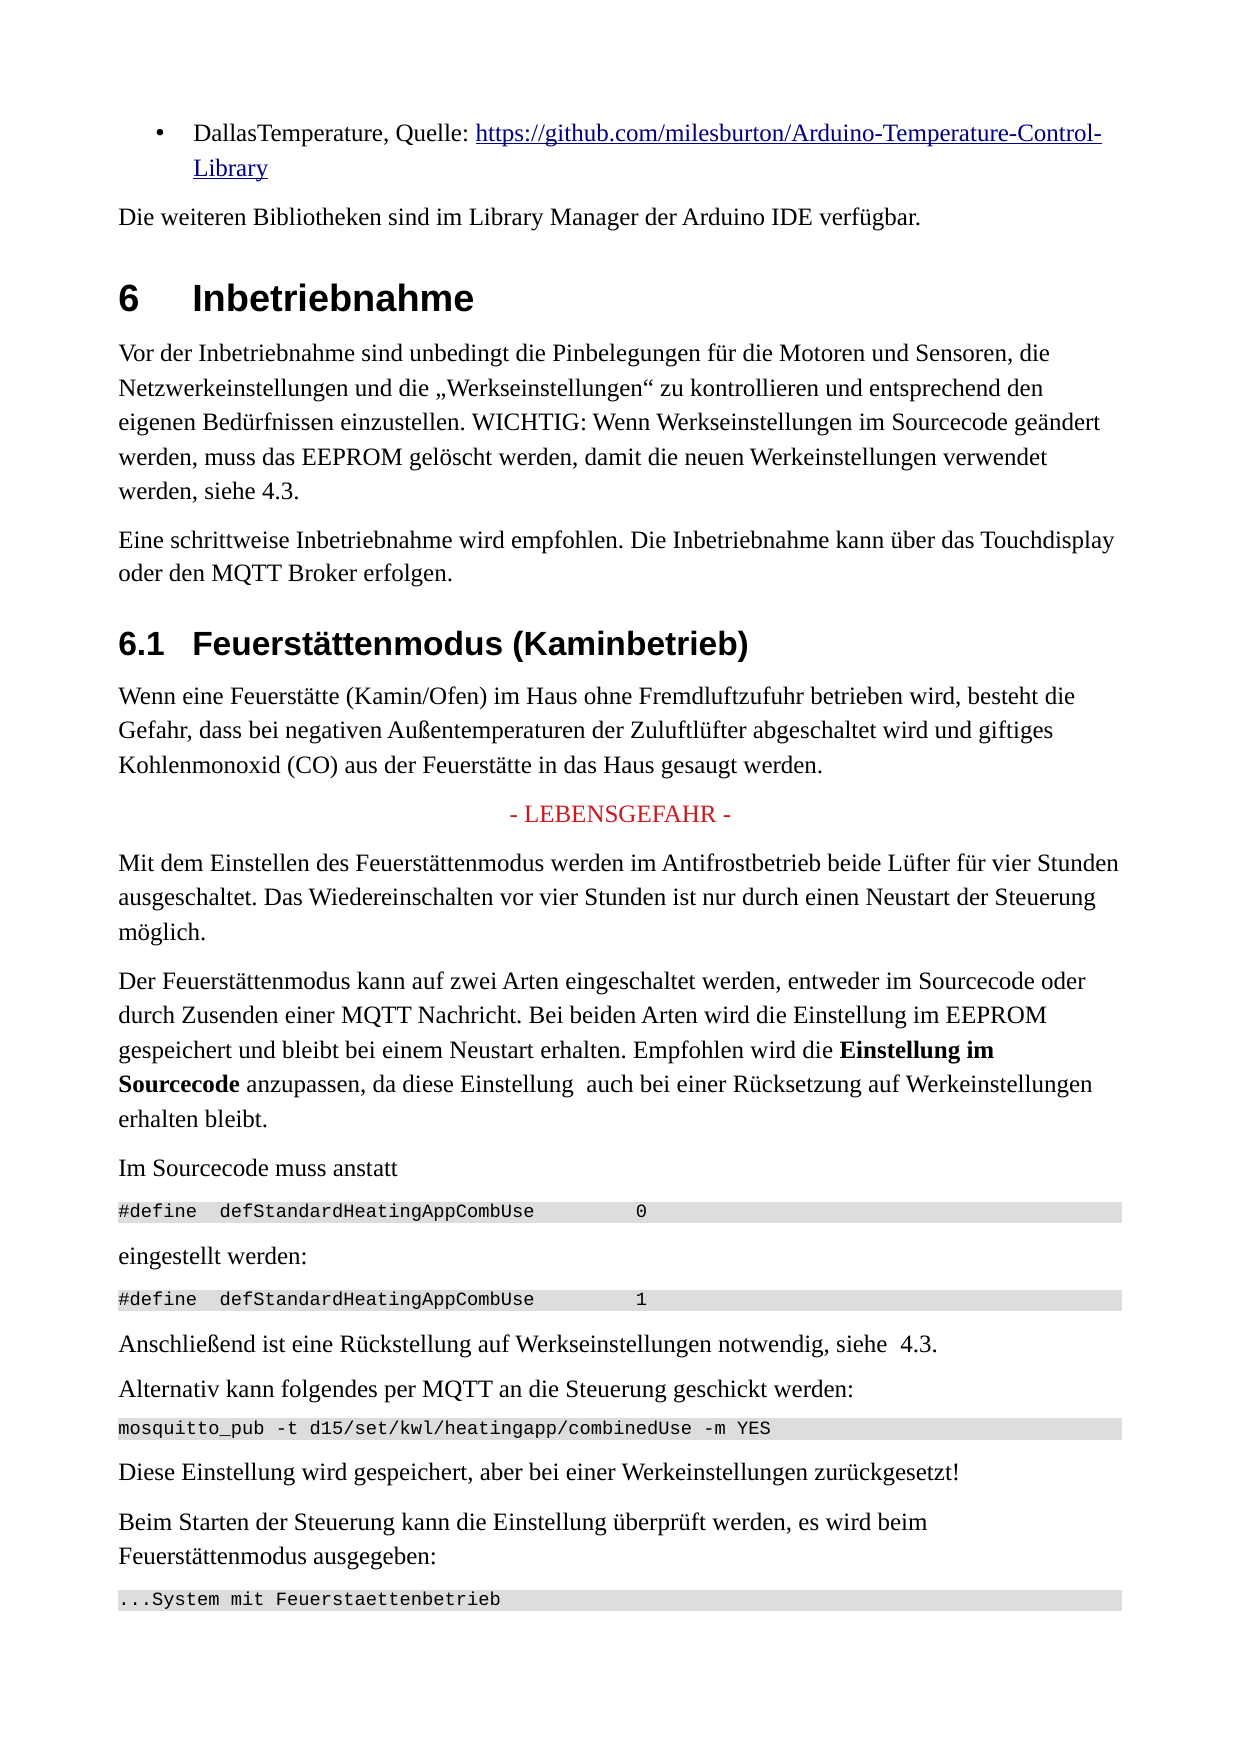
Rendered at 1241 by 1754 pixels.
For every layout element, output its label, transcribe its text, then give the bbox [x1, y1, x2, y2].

text Beim Starten der Steuerung kann die Einstellung überprüft werden, es wird beim Feuerstättenmodus ausgegeben: [118, 1507, 1122, 1570]
text Mit dem Einstellen des Feuerstättenmodus werden im Antifrostbetrieb beide Lüfter für vier Stunden ausgeschaltet. Das Wiedereinschalten vor vier Stunden ist nur durch einen Neustart der Steuerung möglich. [118, 848, 1122, 946]
text Anschließend ist eine Rückstellung auf Werkseinstellungen notwendig, siehe 4.3. [118, 1329, 1122, 1358]
text Der Feuerstättenmodus kann auf zwei Arten eingeschaltet werden, entweder im Sourcecode oder durch Zusenden einer MQTT Nachricht. Bei beiden Arten wird die Einstellung im EEPROM gespeichert und bleibt bei einem Neustart erhalten. Empfohlen wird die Einstellung im Sourcecode anzupassen, da diese Einstellung auch bei einer Rücksetzung auf Werkeinstellungen erhalten bleibt. [118, 966, 1122, 1133]
text Eine schrittweise Inbetriebnahme wird empfohlen. Die Inbetriebnahme kann über das Touchdisplay oder den MQTT Broker erfolgen. [118, 525, 1122, 587]
text Wenn eine Feuerstätte (Kamin/Ofen) im Haus ohne Fremdluftzufuhr betrieben wird, besteht die Gefahr, dass bei negativen Außentemperaturen der Zuluftlüfter abgeschaltet wird und giftiges Kohlenmonoxid (CO) aus der Feuerstätte in das Haus gesaugt werden. [118, 681, 1122, 778]
text Alternativ kann folgendes per MQTT an die Steuerung geschickt werden: [118, 1374, 1122, 1402]
text eingestellt werden: [118, 1241, 1122, 1270]
text Vor der Inbetriebnahme sind unbedingt die Pinbelegungen für die Motoren und Sensoren, die Netzwerkeinstellungen und die „Werkseinstellungen“ zu kontrollieren und entsprechend den eigenen Bedürfnissen einzustellen. WICHTIG: Wenn Werkseinstellungen im Sourcecode geändert werden, muss das EEPROM gelöscht werden, damit die neuen Werkeinstellungen verwendet werden, siehe 4.3. [118, 338, 1122, 505]
text Diese Einstellung wird gespeichert, aber bei einer Werkeinstellungen zurückgesetzt! [118, 1457, 1122, 1486]
text ...System mit Feuerstaettenbetrieb [118, 1590, 1122, 1611]
text - LEBENSGEFAHR - [118, 799, 1122, 828]
text mosquitto_pub -t d15/set/kwl/heatingapp/combinedUse -m YES [118, 1418, 1122, 1440]
subtitle Inbetriebnahme [118, 276, 1122, 319]
text #define defStandardHeatingAppCombUse 1 [118, 1290, 1122, 1311]
subtitle Feuerstättenmodus (Kaminbetrieb) [118, 624, 1122, 663]
text Die weiteren Bibliotheken sind im Library Manager der Arduino IDE verfügbar. [118, 202, 1122, 230]
text Im Sourcecode muss anstatt [118, 1153, 1122, 1182]
list DallasTemperature, Quelle: https://github.com/milesburton/Arduino-Temperature-Control-Library [156, 118, 1122, 181]
text #define defStandardHeatingAppCombUse 0 [118, 1202, 1122, 1223]
